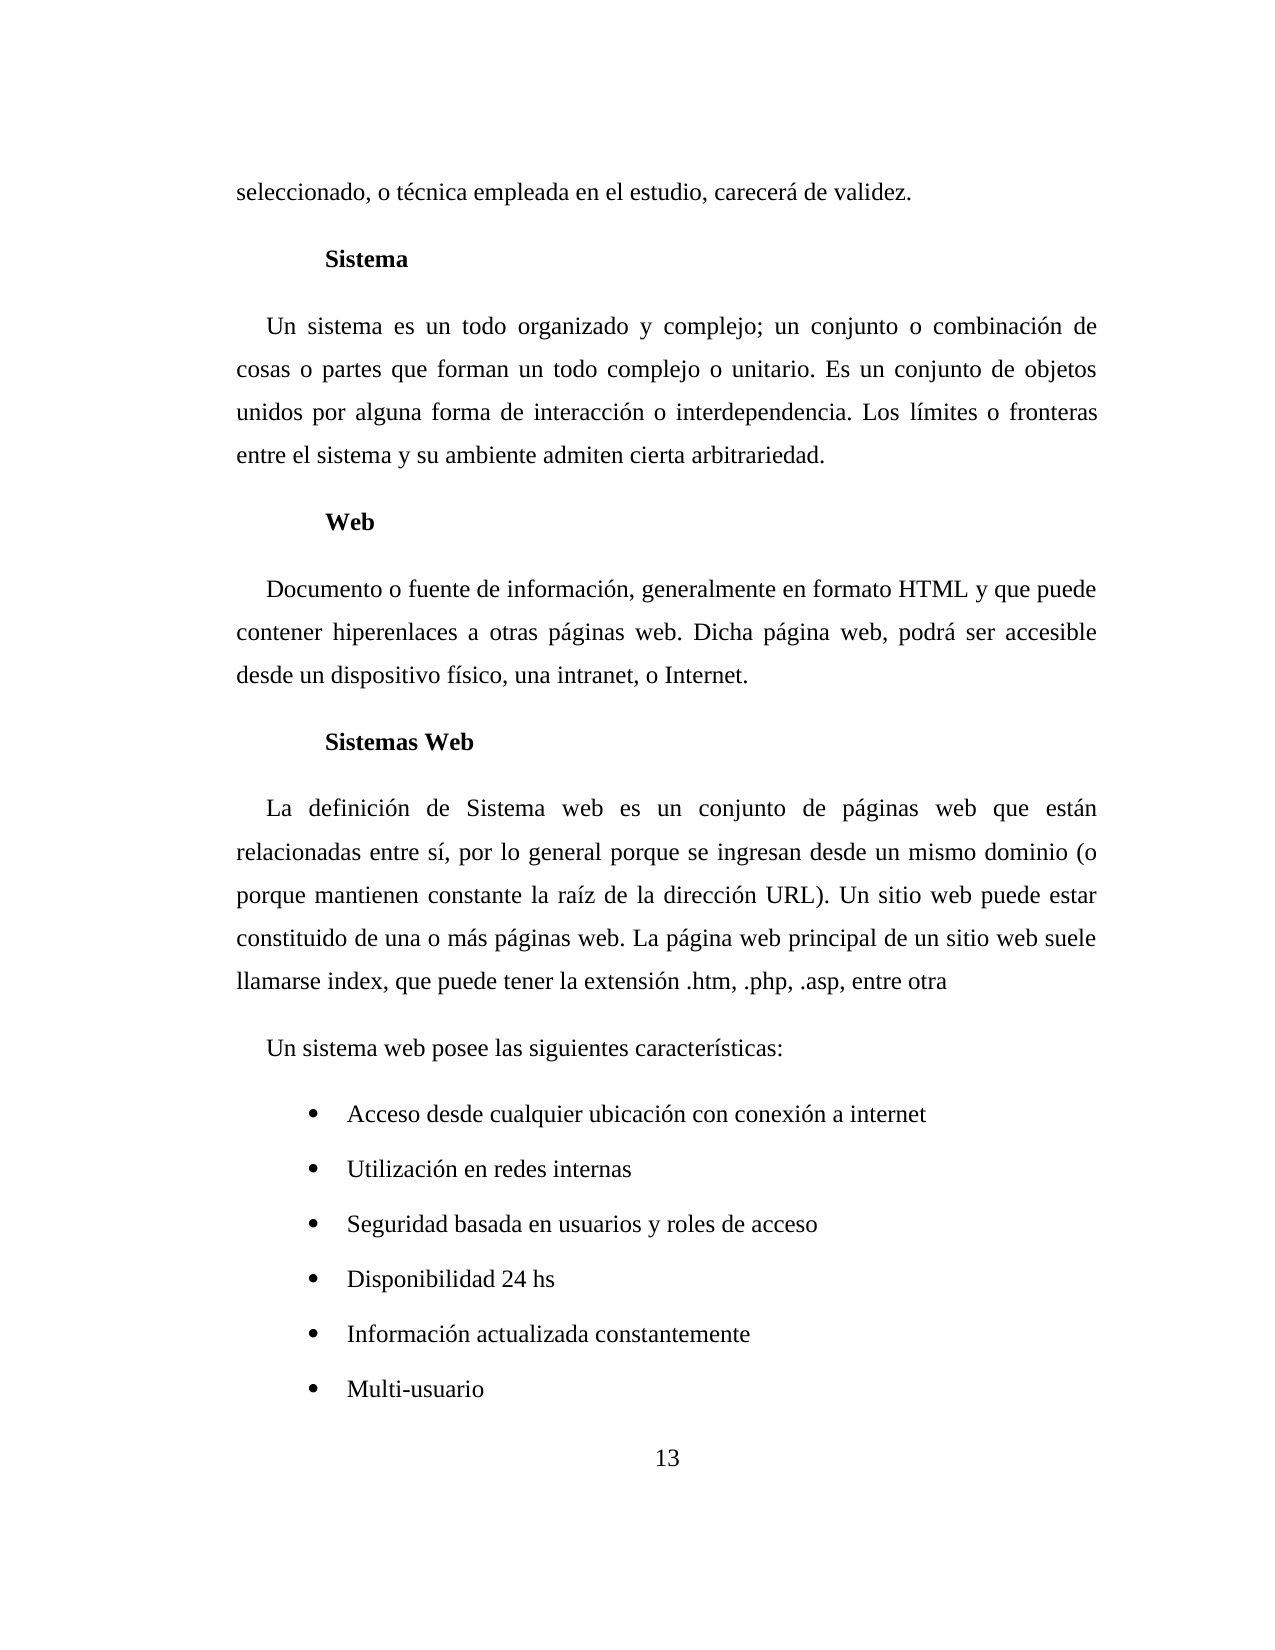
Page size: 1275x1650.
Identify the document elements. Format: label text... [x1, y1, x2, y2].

list Multi-usuario [309, 1374, 1098, 1403]
text Un sistema web posee las siguientes características: [236, 1033, 1098, 1061]
list Acceso desde cualquier ubicación con conexión a internet [309, 1099, 1098, 1128]
text Un sistema es un todo organizado y complejo; un conjunto o combinación de cosas o partes que forman un todo complejo o unitario. Es un conjunto de objetos unidos por alguna forma de interacción o interdependencia. Los límites o fronteras entre el sistema y su ambiente admiten cierta arbitrariedad. [236, 311, 1098, 469]
list Información actualizada constantemente [309, 1319, 1098, 1348]
list Utilización en redes internas [309, 1154, 1098, 1183]
subtitle Sistemas Web [236, 727, 1098, 755]
text seleccionado, o técnica empleada en el estudio, carecerá de validez. [236, 177, 1098, 206]
subtitle Web [236, 507, 1098, 536]
list Disponibilidad 24 hs [309, 1264, 1098, 1293]
text Documento o fuente de información, generalmente en formato HTML y que puede contener hiperenlaces a otras páginas web. Dicha página web, podrá ser accesible desde un dispositivo físico, una intranet, o Internet. [236, 574, 1098, 689]
text La definición de Sistema web es un conjunto de páginas web que están relacionadas entre sí, por lo general porque se ingresan desde un mismo dominio (o porque mantienen constante la raíz de la dirección URL). Un sitio web puede estar constituido de una o más páginas web. La página web principal de un sitio web suele llamarse index, que puede tener la extensión .htm, .php, .asp, entre otra [236, 793, 1098, 995]
list Seguridad basada en usuarios y roles de acceso [309, 1209, 1098, 1238]
subtitle Sistema [236, 244, 1098, 273]
